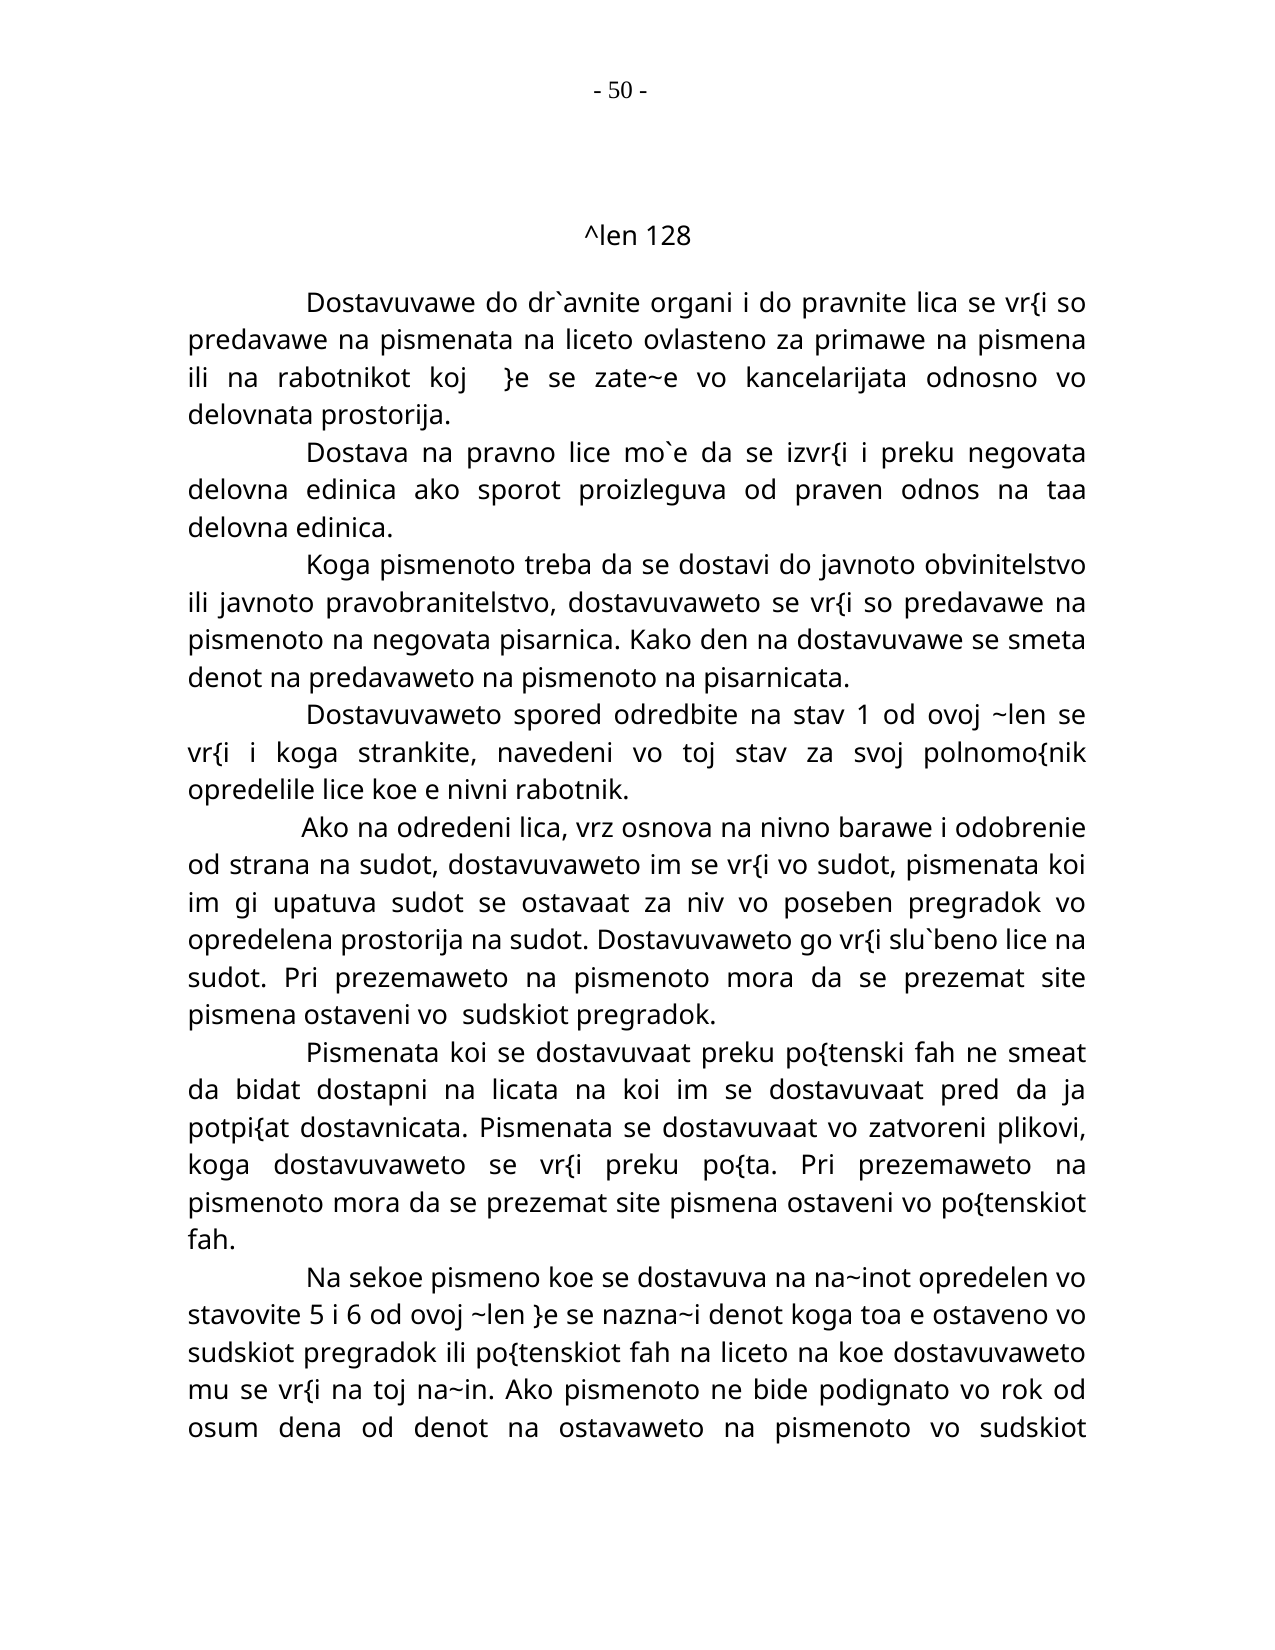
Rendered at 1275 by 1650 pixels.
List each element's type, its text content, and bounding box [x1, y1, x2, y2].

text Na sekoe pismeno koe se dostavuva na na~inot opredelen vo stavovite 5 i 6 od ovoj ~len }e se nazna~i denot koga toa e ostaveno vo sudskiot pregradok ili po{tenskiot fah na liceto na koe dostavuvaweto mu se vr{i na toj na~in. Ako pismenoto ne bide podignato vo rok od osum dena od denot na ostavaweto na pismenoto vo sudskiot [187, 1258, 1087, 1445]
text Pismenata koi se dostavuvaat preku po{tenski fah ne smeat da bidat dostapni na licata na koi im se dostavuvaat pred da ja potpi{at dostavnicata. Pismenata se dostavuvaat vo zatvoreni plikovi, koga dostavuvaweto se vr{i preku po{ta. Pri prezemaweto na pismenoto mora da se prezemat site pismena ostaveni vo po{tenskiot fah. [187, 1033, 1087, 1258]
text Koga pismenoto treba da se dostavi do javnoto obvinitelstvo ili javnoto pravobranitelstvo, dostavuvaweto se vr{i so predavawe na pismenoto na negovata pisarnica. Kako den na dostavuvawe se smeta denot na predavaweto na pismenoto na pisarnicata. [187, 545, 1087, 695]
text Dostavuvaweto spored odredbite na stav 1 od ovoj ~len se vr{i i koga strankite, navedeni vo toj stav za svoj polnomo{nik opredelile lice koe e nivni rabotnik. [187, 695, 1087, 808]
text Dostava na pravno lice mo`e da se izvr{i i preku negovata delovna edinica ako sporot proizleguva od praven odnos na taa delovna edinica. [187, 433, 1087, 545]
text Dostavuvawe do dr`avnite organi i do pravnite lica se vr{i so predavawe na pismenata na liceto ovlasteno za primawe na pismena ili na rabotnikot koj }e se zate~e vo kancelarijata odnosno vo delovnata prostorija. [187, 283, 1087, 433]
text ^len 128 [187, 217, 1087, 253]
text Ako na odredeni lica, vrz osnova na nivno barawe i odobrenie od strana na sudot, dostavuvaweto im se vr{i vo sudot, pismenata koi im gi upatuva sudot se ostavaat za niv vo poseben pregradok vo opredelena prostorija na sudot. Dostavuvaweto go vr{i slu`beno lice na sudot. Pri prezemaweto na pismenoto mora da se prezemat site pismena ostaveni vo sudskiot pregradok. [187, 808, 1087, 1033]
